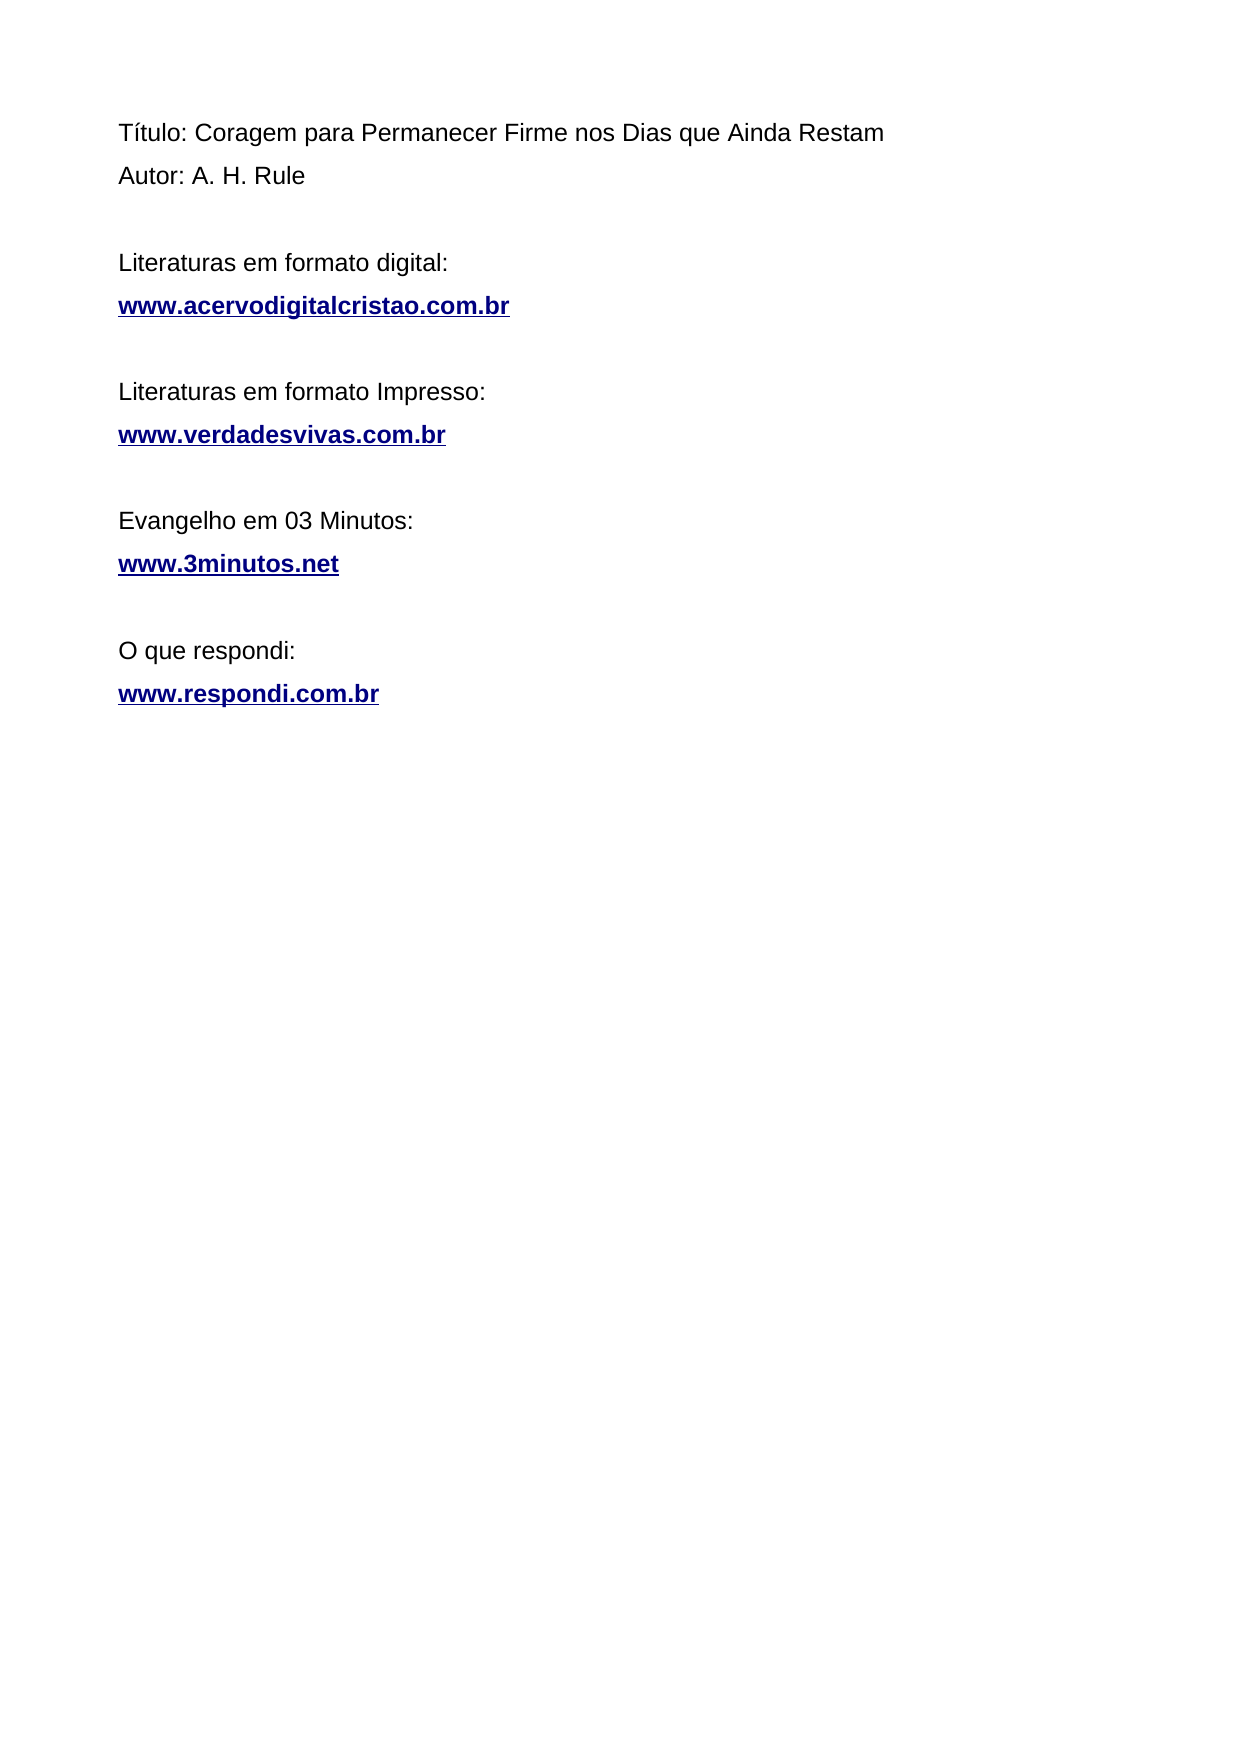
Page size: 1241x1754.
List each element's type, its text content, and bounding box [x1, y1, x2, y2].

text Título: Coragem para Permanecer Firme nos Dias que Ainda Restam Autor: A. H. Rule Literaturas em formato digital: www.acervodigitalcristao.com.br Literaturas em formato Impresso: www.verdadesvivas.com.br Evangelho em 03 Minutos: www.3minutos.net O que respondi: www.respondi.com.br [118, 118, 1122, 707]
